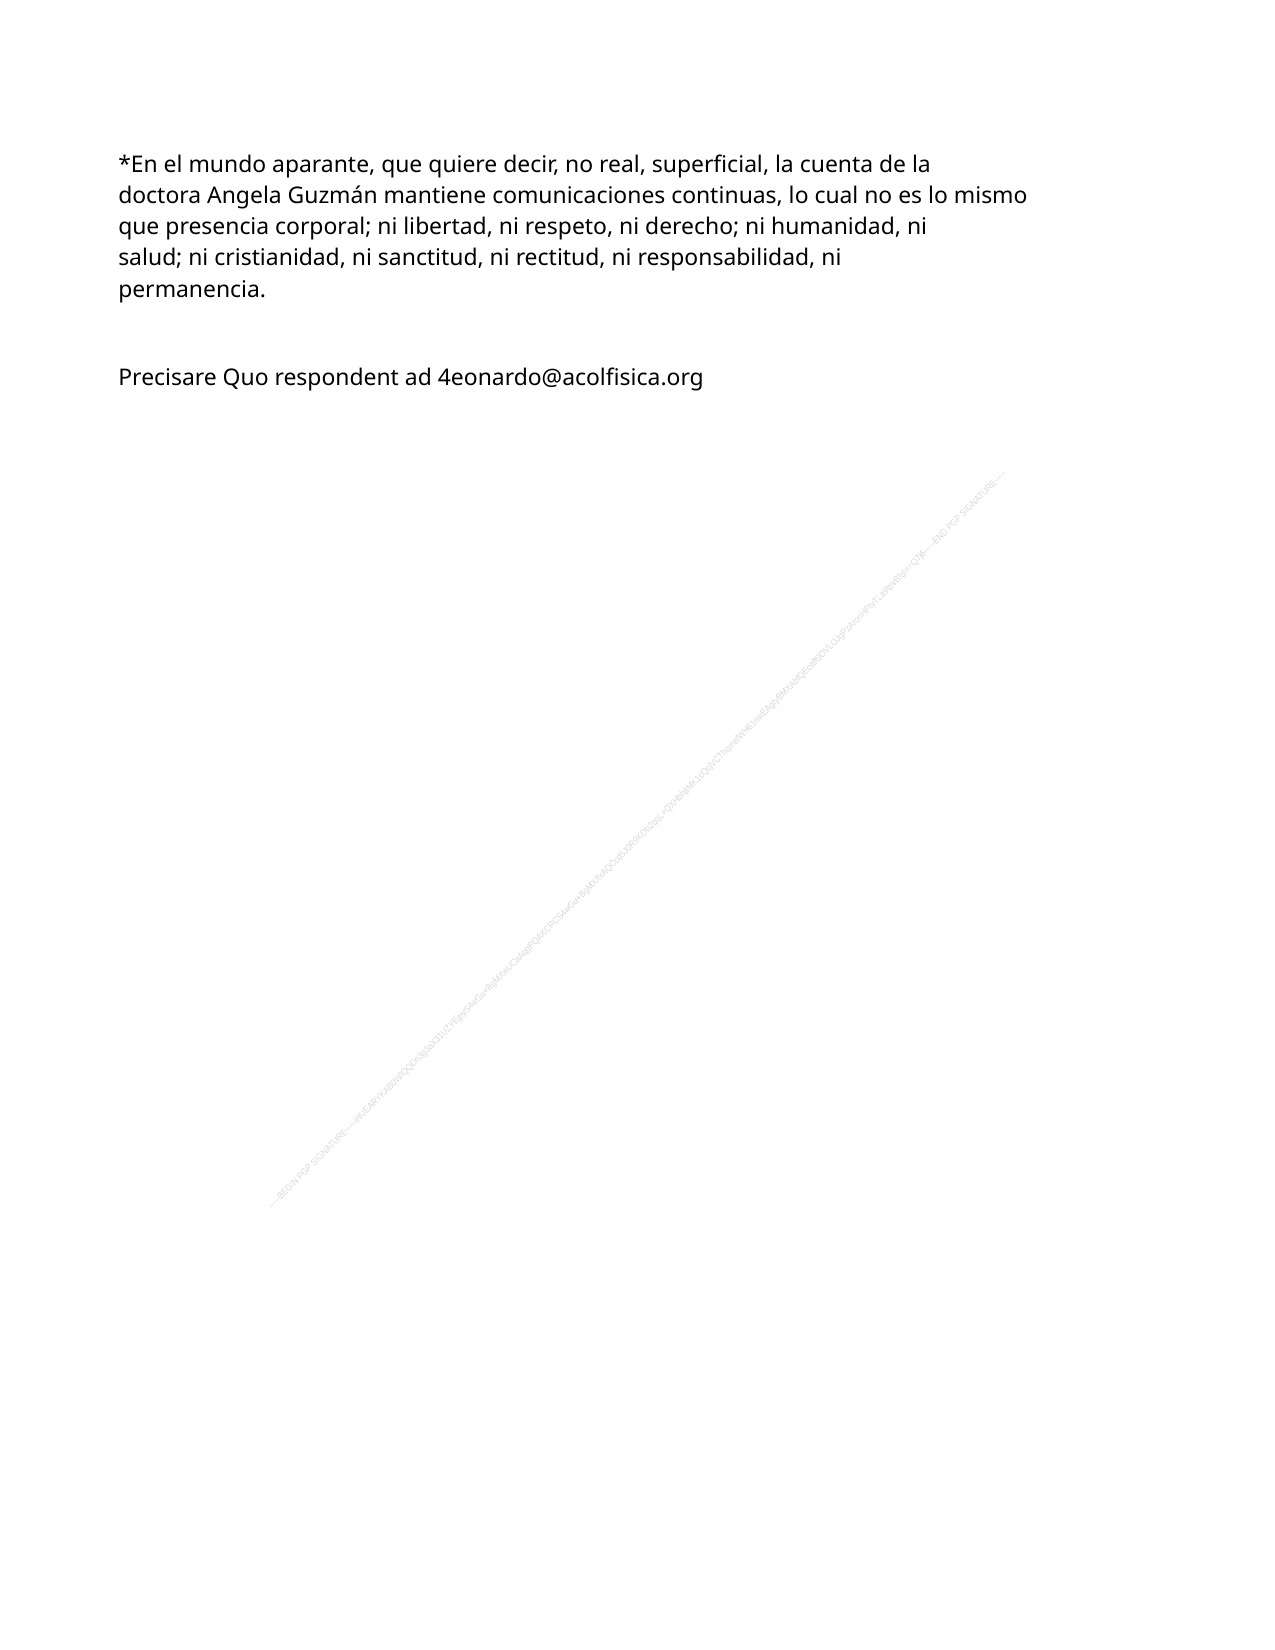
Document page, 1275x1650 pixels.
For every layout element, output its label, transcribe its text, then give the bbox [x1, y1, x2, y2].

text permanencia. [118, 273, 1157, 304]
text Precisare Quo respondent ad 4eonardo@acolfisica.org [118, 361, 1157, 393]
text salud; ni cristianidad, ni sanctitud, ni rectitud, ni responsabilidad, ni [118, 241, 1157, 273]
text *En el mundo aparante, que quiere decir, no real, superficial, la cuenta de la [118, 148, 1157, 179]
text que presencia corporal; ni libertad, ni respeto, ni derecho; ni humanidad, ni [118, 210, 1157, 241]
text doctora Angela Guzmán mantiene comunicaciones continuas, lo cual no es lo mismo [118, 179, 1157, 210]
